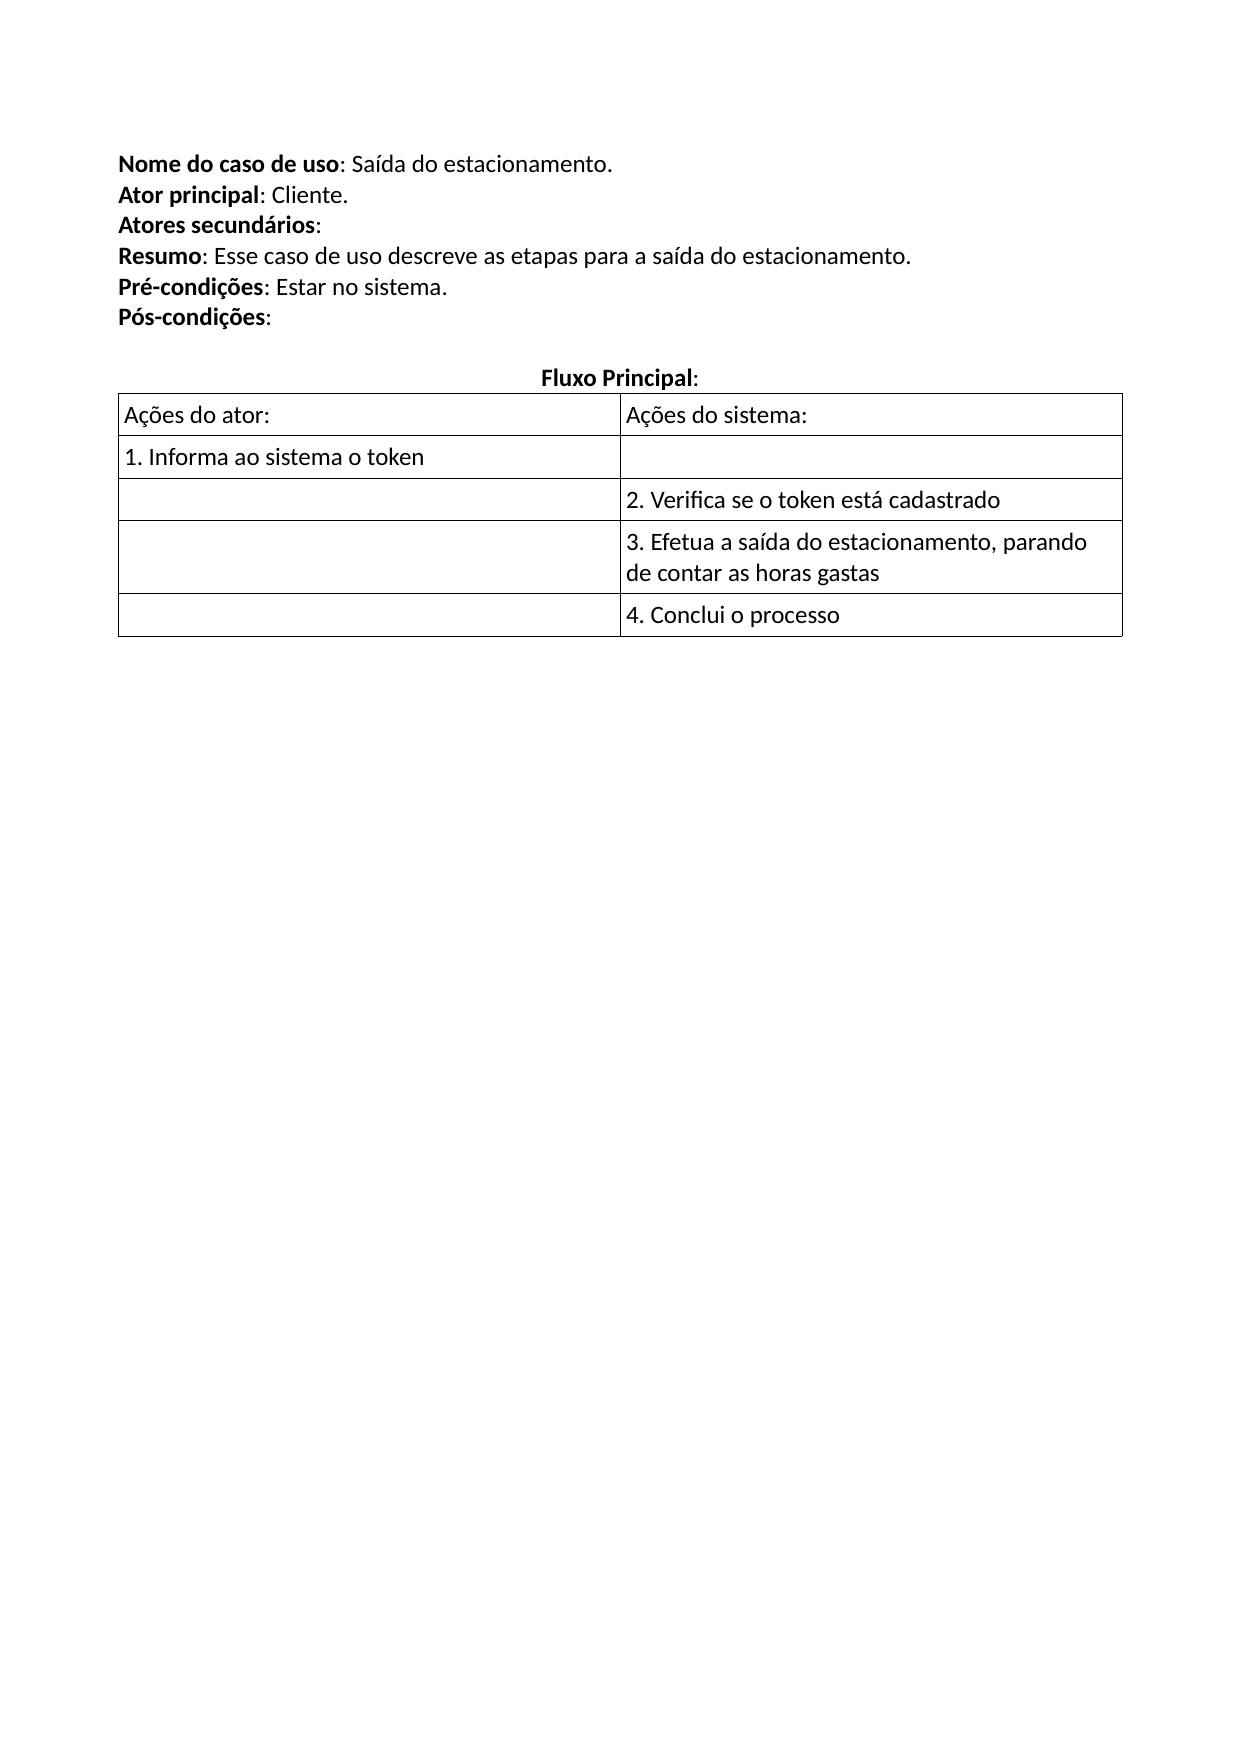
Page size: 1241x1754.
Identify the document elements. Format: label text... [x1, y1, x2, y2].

table_cell 4. Conclui o processo [621, 594, 1122, 636]
text Pré-condições: Estar no sistema. [118, 271, 1122, 301]
table_header Ações do sistema: [621, 394, 1122, 435]
table_cell 3. Efetua a saída do estacionamento, parando de contar as horas gastas [621, 521, 1122, 593]
table_cell [119, 521, 620, 593]
table_cell [119, 594, 620, 636]
text Pós-condições: [118, 301, 1122, 332]
table_cell 2. Verifica se o token está cadastrado [621, 479, 1122, 520]
text Fluxo Principal: [118, 362, 1122, 393]
table_cell [119, 479, 620, 520]
text Atores secundários: [118, 210, 1122, 240]
table_cell 1. Informa ao sistema o token [119, 436, 620, 478]
table_cell [621, 436, 1122, 478]
text Nome do caso de uso: Saída do estacionamento. [118, 149, 1122, 179]
text Resumo: Esse caso de uso descreve as etapas para a saída do estacionamento. [118, 240, 1122, 271]
text Ator principal: Cliente. [118, 179, 1122, 210]
table_header Ações do ator: [119, 394, 620, 435]
